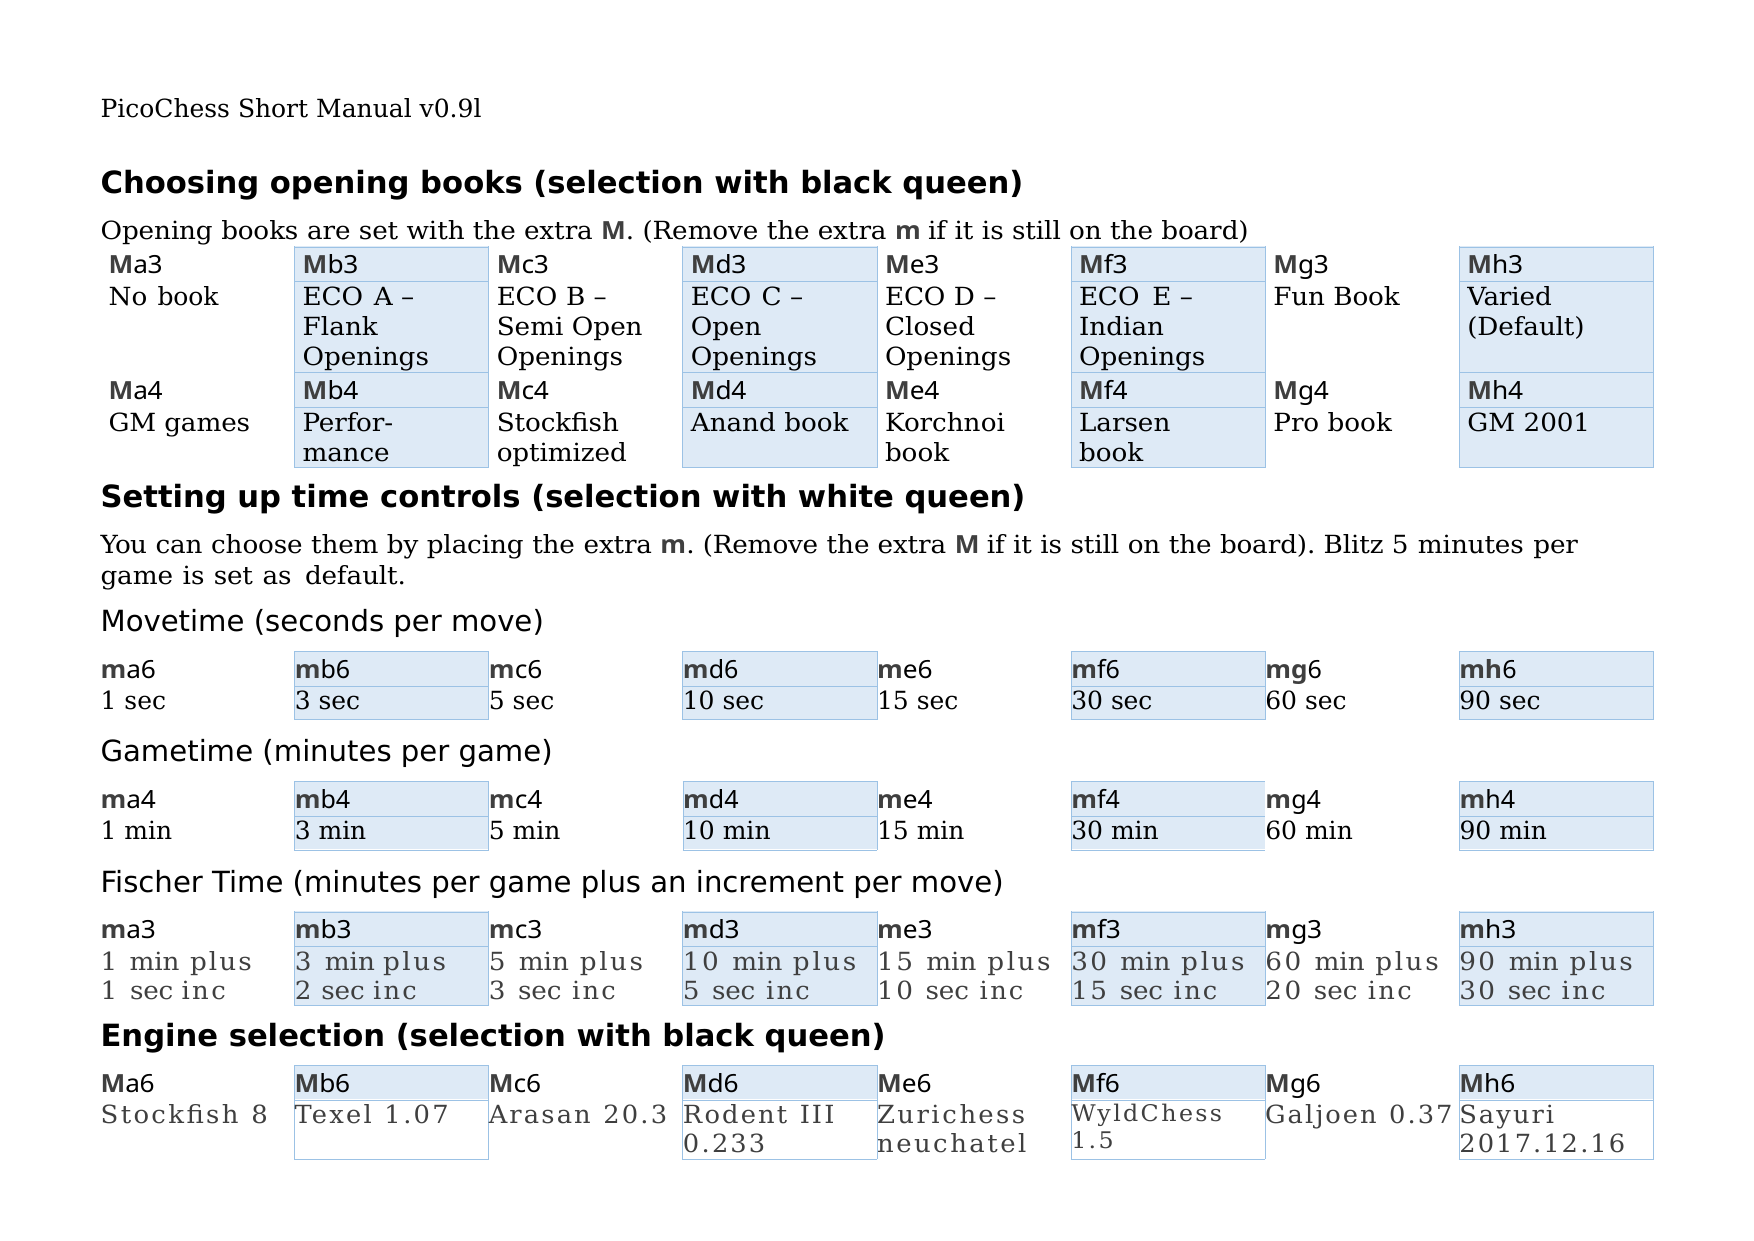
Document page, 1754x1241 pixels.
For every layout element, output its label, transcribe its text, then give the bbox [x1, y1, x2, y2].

table_cell Fun Book [1266, 281, 1459, 372]
table_cell Mc4 [489, 372, 682, 407]
table_header Mc6 [489, 1065, 682, 1099]
table_header mf3 [1072, 913, 1265, 946]
table_cell WyldChess 1.5 [1072, 1101, 1265, 1158]
table_cell Pro book [1266, 407, 1459, 467]
table_cell 15 min [878, 816, 1071, 849]
table_cell No book [100, 281, 294, 372]
table_header mb3 [295, 913, 488, 946]
table_header md3 [683, 913, 877, 946]
table_header mc3 [489, 911, 682, 946]
table_header mf4 [1072, 782, 1265, 816]
table_cell Sayuri 2017.12.16 [1460, 1101, 1653, 1158]
table_header mg4 [1265, 781, 1459, 816]
table_cell ECO A – Flank Openings [295, 282, 488, 372]
table_cell 30 sec [1072, 687, 1265, 719]
table_header mf6 [1072, 652, 1265, 686]
table_header mb4 [295, 782, 488, 816]
table_cell Mb4 [295, 373, 488, 407]
table_cell Md4 [683, 373, 877, 407]
table_header ma3 [100, 911, 294, 946]
table_cell Anand book [683, 408, 877, 467]
table_header Mb6 [295, 1066, 488, 1099]
table_header me4 [878, 781, 1071, 816]
table_header mb6 [295, 652, 488, 686]
table_cell 1 sec [100, 686, 294, 719]
table_cell 15 sec [878, 686, 1071, 719]
table_cell Stockfish optimized [489, 407, 682, 467]
table_header me6 [878, 651, 1071, 686]
text Opening books are set with the extra M. (Remove the extra m if it is still on the board) [100, 212, 1653, 246]
table_header Mg3 [1266, 246, 1459, 281]
table_cell 15 min plus 10 sec inc [878, 946, 1071, 1005]
table_cell Larsen book [1072, 408, 1265, 467]
table_cell 3 sec [295, 687, 488, 719]
table_header mc4 [489, 781, 683, 816]
subtitle Setting up time controls (selection with white queen) [100, 479, 1653, 515]
subtitle Fischer Time (minutes per game plus an increment per move) [100, 865, 1653, 899]
table_cell Korchnoi book [878, 407, 1071, 467]
text You can choose them by placing the extra m. (Remove the extra M if it is still on the board). Blitz 5 minutes per game is set as default. [100, 527, 1653, 590]
table_cell Arasan 20.3 [489, 1100, 682, 1158]
table_header md6 [683, 652, 877, 686]
table_cell 90 min [1460, 817, 1653, 849]
subtitle Engine selection (selection with black queen) [100, 1017, 1653, 1053]
table_header mh4 [1460, 782, 1653, 816]
table_cell Rodent III 0.233 [683, 1101, 877, 1158]
table_cell GM games [100, 407, 294, 467]
table_header me3 [878, 911, 1071, 946]
table_cell ECO E – Indian Openings [1072, 282, 1265, 372]
table_cell 3 min [295, 817, 488, 849]
table_cell 1 min plus 1 sec inc [100, 946, 294, 1005]
table_header mg6 [1266, 651, 1459, 686]
table_cell Mg4 [1266, 372, 1459, 407]
table_cell 90 sec [1460, 687, 1653, 719]
table_cell Mf4 [1072, 373, 1265, 407]
table_cell Mh4 [1460, 373, 1653, 407]
table_cell Varied (Default) [1460, 282, 1653, 372]
table_cell 5 min plus 3 sec inc [489, 946, 682, 1005]
table_cell 90 min plus 30 sec inc [1460, 947, 1653, 1005]
table_cell 60 min plus 20 sec inc [1266, 946, 1459, 1005]
table_cell 60 sec [1266, 686, 1459, 719]
table_header Mh6 [1460, 1066, 1653, 1099]
table_cell 5 min [489, 816, 683, 849]
table_header Mb3 [295, 248, 488, 281]
table_cell Ma4 [100, 372, 294, 407]
table_cell Texel 1.07 [295, 1101, 488, 1158]
table_header mc6 [489, 651, 682, 686]
table_header Md6 [683, 1066, 877, 1099]
table_cell ECO B – Semi Open Openings [489, 281, 682, 372]
table_cell 30 min [1072, 817, 1265, 849]
subtitle Choosing opening books (selection with black queen) [100, 165, 1653, 201]
table_header Mc3 [489, 246, 682, 281]
table_header ma6 [100, 651, 294, 686]
table_header mh6 [1460, 652, 1653, 686]
table_header ma4 [100, 781, 294, 816]
table_header Mf3 [1072, 248, 1265, 281]
table_cell 1 min [100, 816, 294, 849]
table_cell Me4 [878, 372, 1071, 407]
table_header Ma6 [100, 1065, 294, 1099]
table_cell Galjoen 0.37 [1266, 1100, 1459, 1158]
table_cell 10 min [684, 817, 877, 849]
subtitle Gametime (minutes per game) [100, 734, 1653, 768]
table_header Ma3 [100, 246, 294, 281]
table_header Me3 [878, 246, 1071, 281]
table_cell 10 min plus 5 sec inc [683, 947, 877, 1005]
table_cell Zurichess neuchatel [878, 1100, 1071, 1158]
table_cell 5 sec [489, 686, 682, 719]
table_cell 10 sec [683, 687, 877, 719]
table_header Md3 [683, 248, 877, 281]
table_header mh3 [1460, 913, 1653, 946]
table_cell Perfor-mance [295, 408, 488, 467]
table_cell 60 min [1265, 816, 1459, 849]
table_header Mh3 [1460, 248, 1653, 281]
table_header Mf6 [1072, 1066, 1265, 1099]
table_header md4 [684, 782, 877, 816]
subtitle Movetime (seconds per move) [100, 604, 1653, 638]
table_cell 3 min plus 2 sec inc [295, 947, 488, 1005]
table_header mg3 [1266, 911, 1459, 946]
table_cell ECO D – Closed Openings [878, 281, 1071, 372]
table_cell ECO C – Open Openings [683, 282, 877, 372]
table_header Me6 [878, 1065, 1071, 1099]
table_cell 30 min plus 15 sec inc [1072, 947, 1265, 1005]
table_header Mg6 [1266, 1065, 1459, 1099]
table_cell GM 2001 [1460, 408, 1653, 467]
table_cell Stockfish 8 [100, 1100, 294, 1158]
